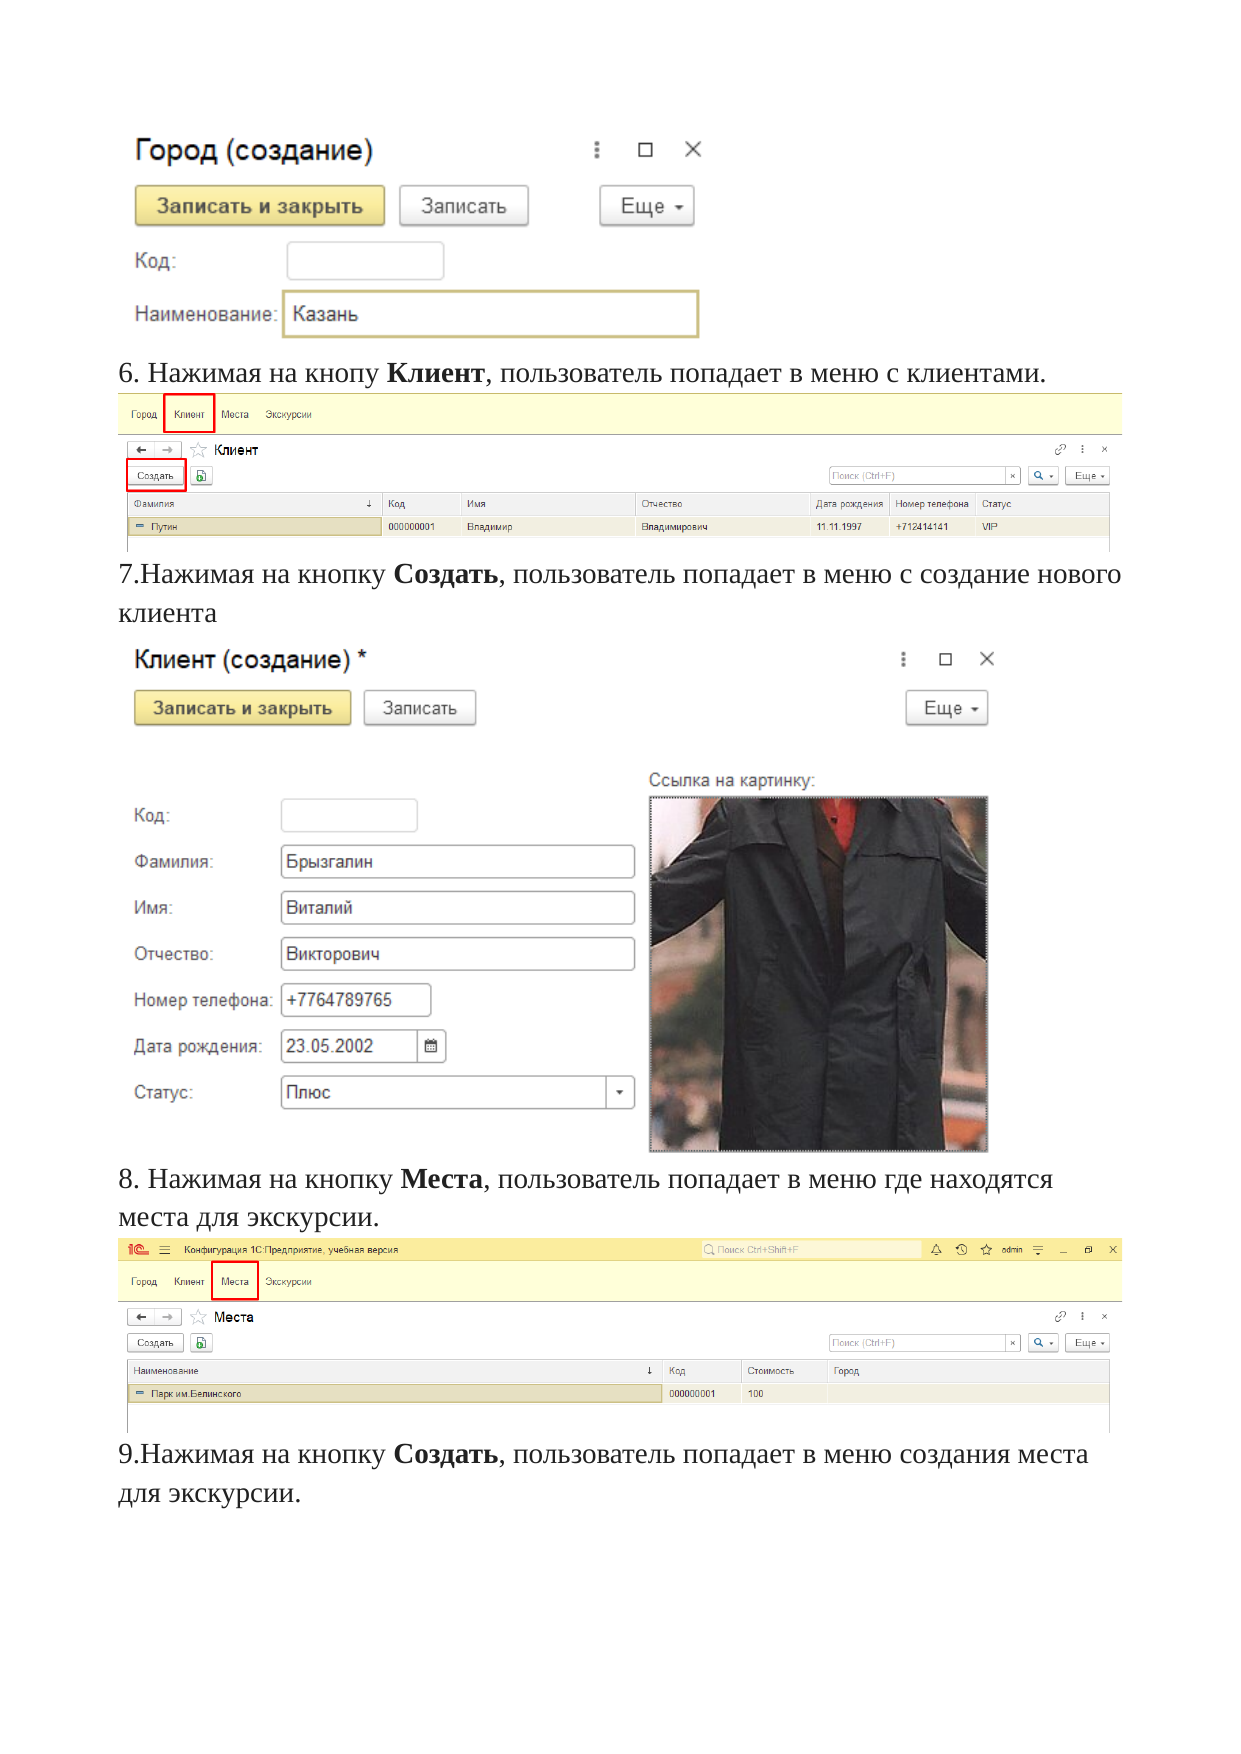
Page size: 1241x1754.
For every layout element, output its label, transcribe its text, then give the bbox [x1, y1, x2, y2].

text 8. Нажимая на кнопку Места, пользователь попадает в меню где находятся места для экскурсии. [118, 1161, 1122, 1233]
text 6. Нажимая на кнопу Клиент, пользователь попадает в меню с клиентами. [118, 355, 1122, 389]
text 9.Нажимая на кнопку Создать, пользователь попадает в меню создания места для экскурсии. [118, 1437, 1122, 1509]
text 7.Нажимая на кнопку Создать, пользователь попадает в меню с создание нового клиента [118, 556, 1122, 628]
